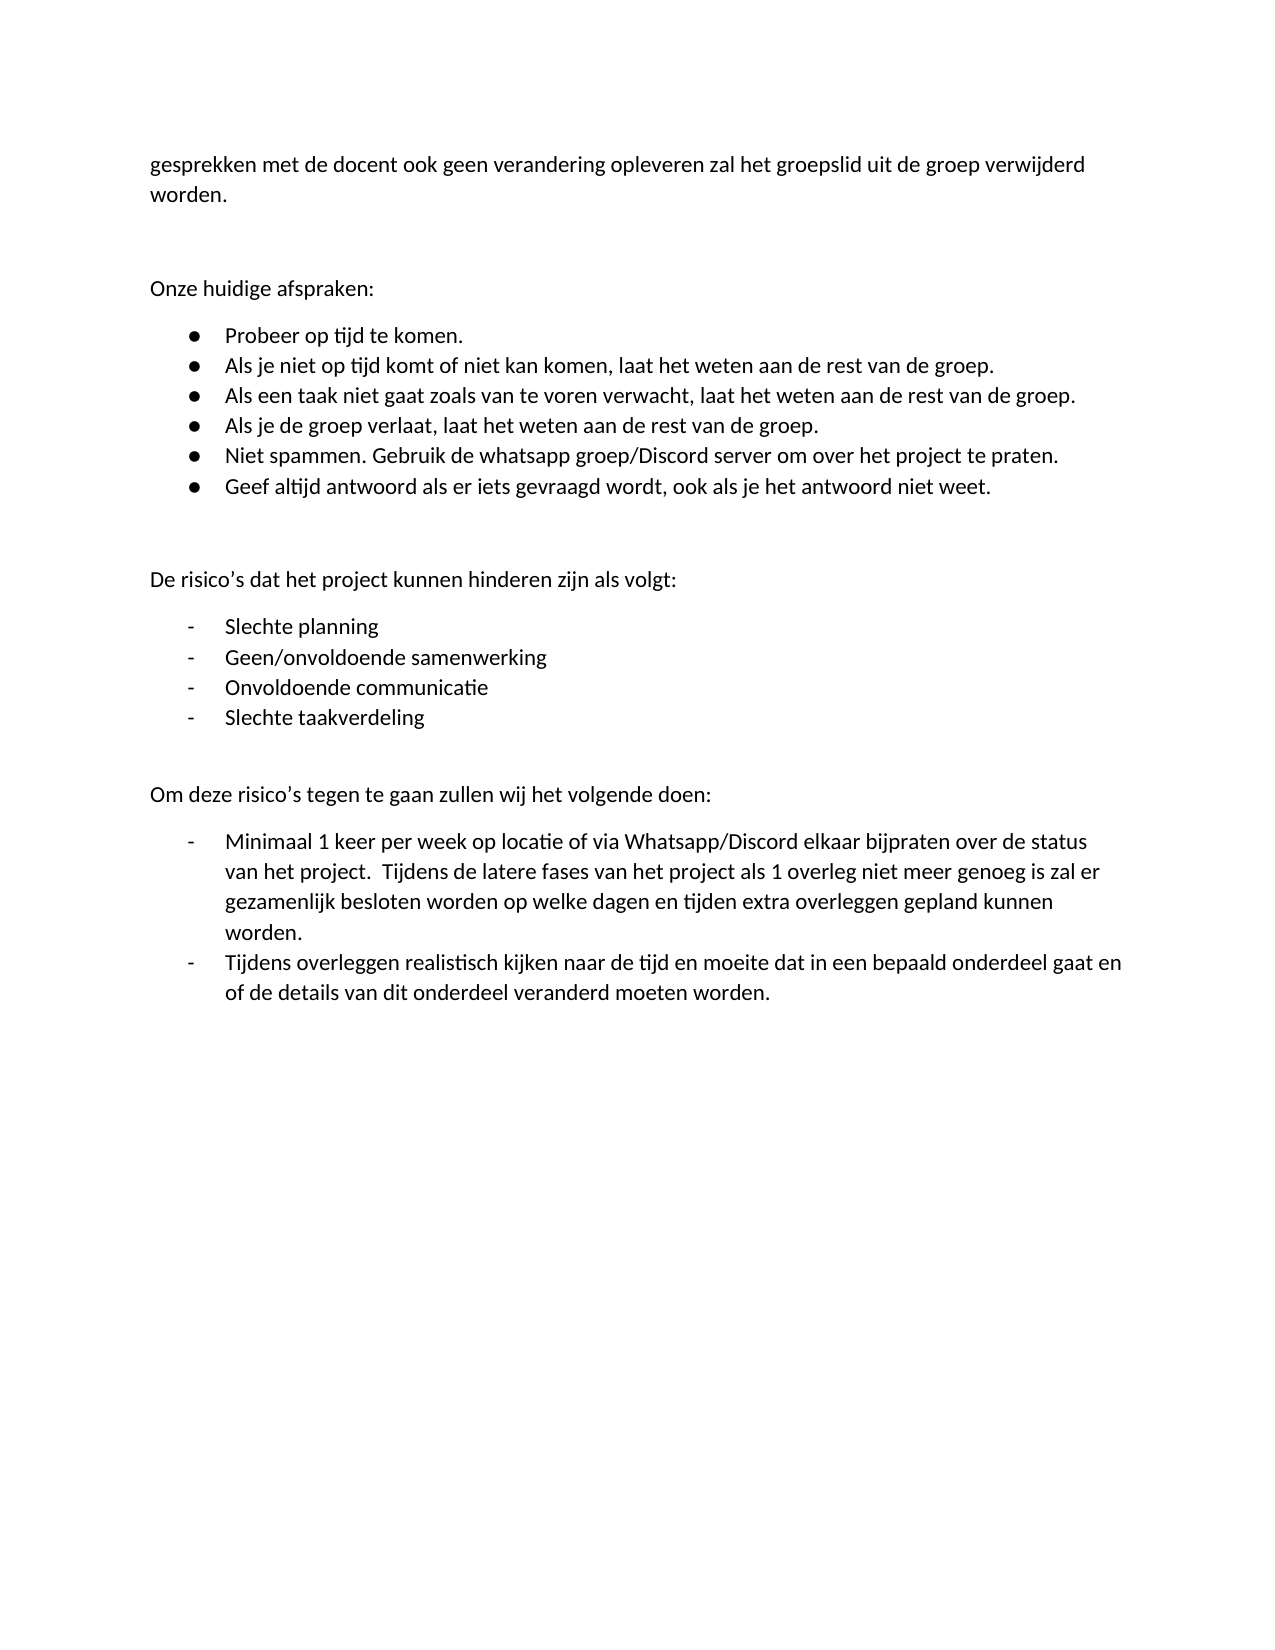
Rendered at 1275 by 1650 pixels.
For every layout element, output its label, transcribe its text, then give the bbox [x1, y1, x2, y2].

list Als je de groep verlaat, laat het weten aan de rest van de groep. [187, 411, 1125, 439]
list Niet spammen. Gebruik de whatsapp groep/Discord server om over het project te praten. [187, 442, 1125, 470]
list Als je niet op tijd komt of niet kan komen, laat het weten aan de rest van de groep. [187, 351, 1125, 379]
text Onze huidige afspraken: [150, 274, 1125, 302]
list Slechte planning [187, 612, 1125, 641]
list Minimaal 1 keer per week op locatie of via Whatsapp/Discord elkaar bijpraten over de status van het project. Tijdens de latere fases van het project als 1 overleg niet meer genoeg is zal er gezamenlijk besloten worden op welke dagen en tijden extra overleggen gepland kunnen worden. [187, 827, 1125, 946]
list Onvoldoende communicatie [187, 673, 1125, 701]
list Probeer op tijd te komen. [187, 321, 1125, 349]
text De risico’s dat het project kunnen hinderen zijn als volgt: [150, 566, 1125, 594]
list Geen/onvoldoende samenwerking [187, 643, 1125, 671]
list Tijdens overleggen realistisch kijken naar de tijd en moeite dat in een bepaald onderdeel gaat en of de details van dit onderdeel veranderd moeten worden. [187, 948, 1125, 1006]
text gesprekken met de docent ook geen verandering opleveren zal het groepslid uit de groep verwijderd worden. [150, 150, 1125, 208]
list Geef altijd antwoord als er iets gevraagd wordt, ook als je het antwoord niet weet. [187, 472, 1125, 500]
list Slechte taakverdeling [187, 703, 1125, 761]
text Om deze risico’s tegen te gaan zullen wij het volgende doen: [150, 780, 1125, 808]
list Als een taak niet gaat zoals van te voren verwacht, laat het weten aan de rest van de groep. [187, 381, 1125, 409]
